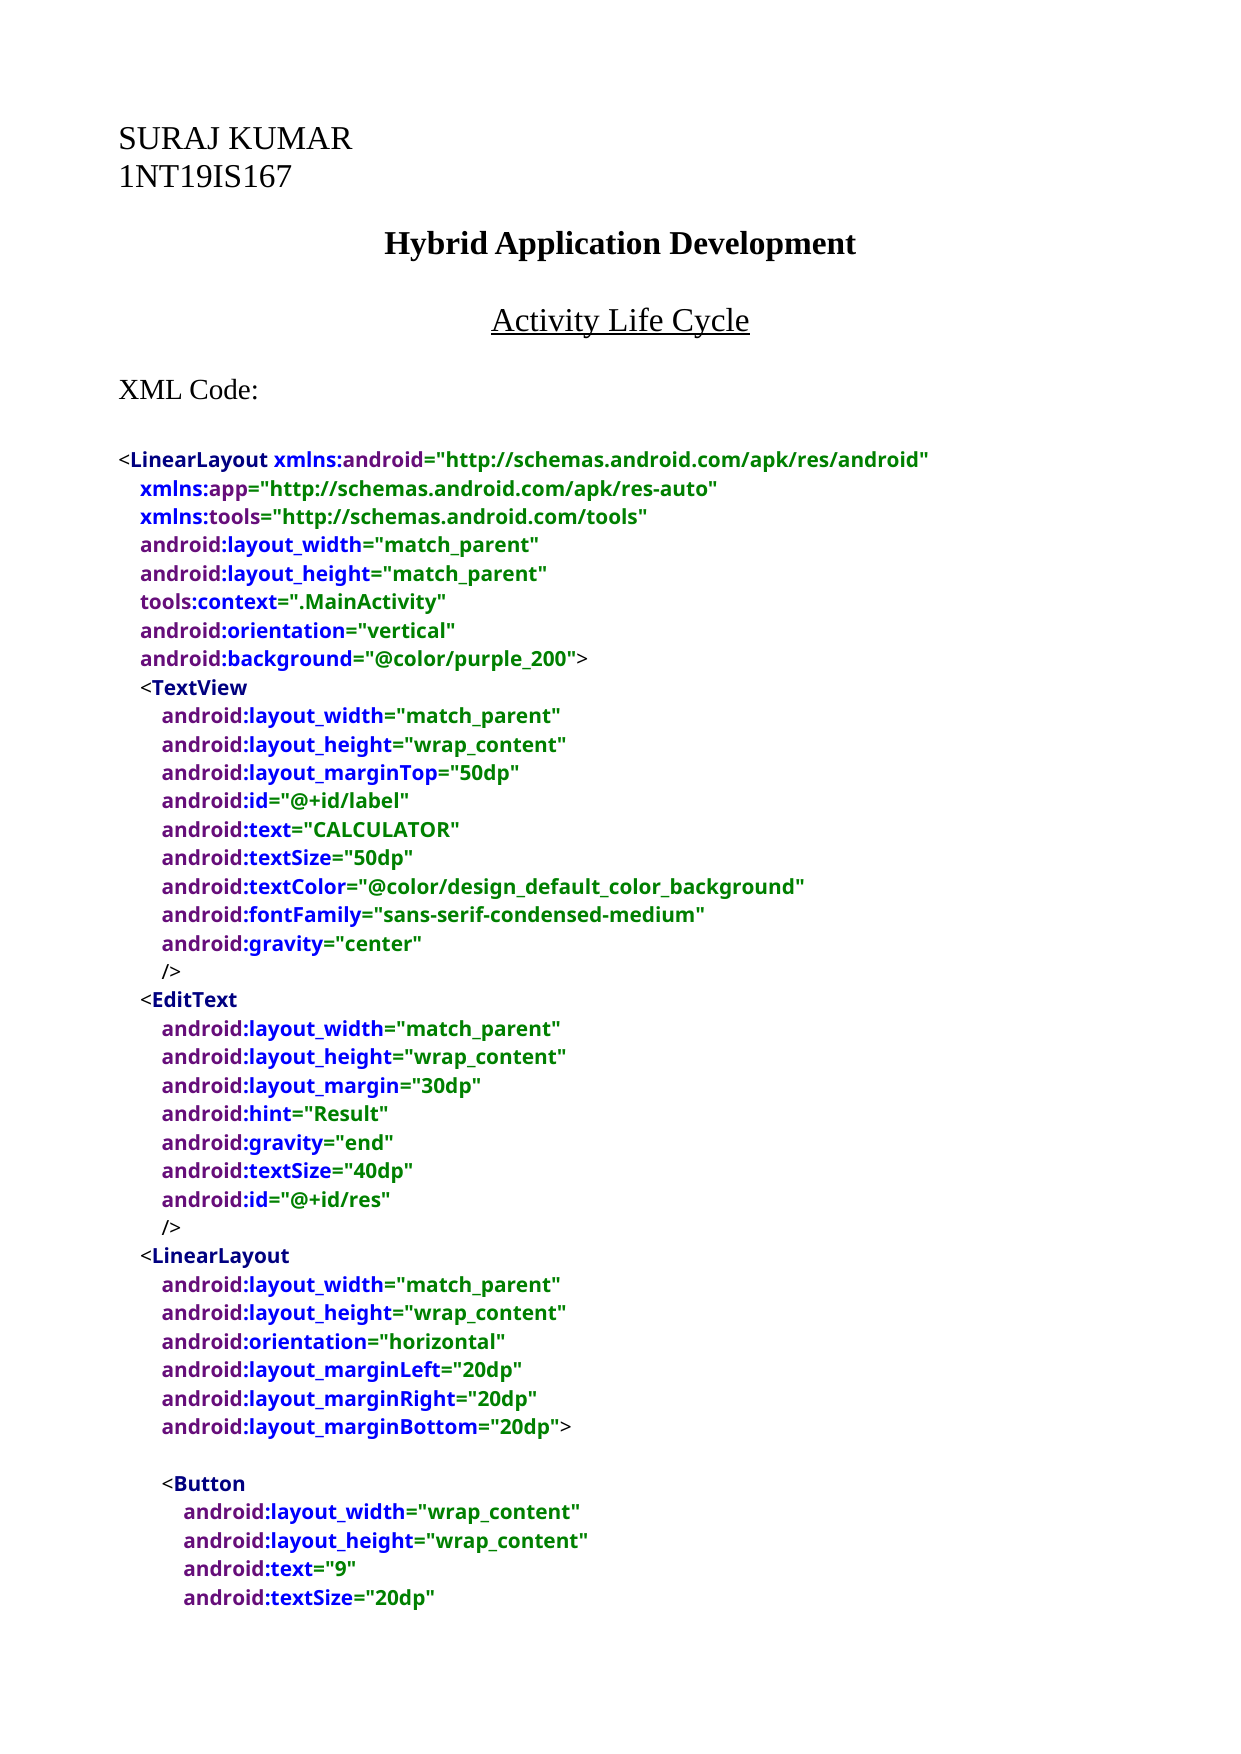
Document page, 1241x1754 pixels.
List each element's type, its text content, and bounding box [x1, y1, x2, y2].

text SURAJ KUMAR [118, 118, 1122, 156]
text XML Code: [118, 372, 1122, 406]
text Activity Life Cycle [118, 300, 1122, 338]
text <LinearLayout xmlns:android="http://schemas.android.com/apk/res/android" xmlns:app="http://schemas.android.com/apk/res-auto" xmlns:tools="http://schemas.android.com/tools" android:layout_width="match_parent" android:layout_height="match_parent" tools:context=".MainActivity" android:orientation="vertical" android:background="@color/purple_200"> <TextView android:layout_width="match_parent" android:layout_height="wrap_content" android:layout_marginTop="50dp" android:id="@+id/label" android:text="CALCULATOR" android:textSize="50dp" android:textColor="@color/design_default_color_background" android:fontFamily="sans-serif-condensed-medium" android:gravity="center" /> <EditText android:layout_width="match_parent" android:layout_height="wrap_content" android:layout_margin="30dp" android:hint="Result" android:gravity="end" android:textSize="40dp" android:id="@+id/res" /> <LinearLayout android:layout_width="match_parent" android:layout_height="wrap_content" android:orientation="horizontal" android:layout_marginLeft="20dp" android:layout_marginRight="20dp" android:layout_marginBottom="20dp"> <Button android:layout_width="wrap_content" android:layout_height="wrap_content" android:text="9" android:textSize="20dp" [118, 445, 1122, 1611]
text 1NT19IS167 [118, 156, 1122, 195]
text Hybrid Application Development [118, 223, 1122, 262]
